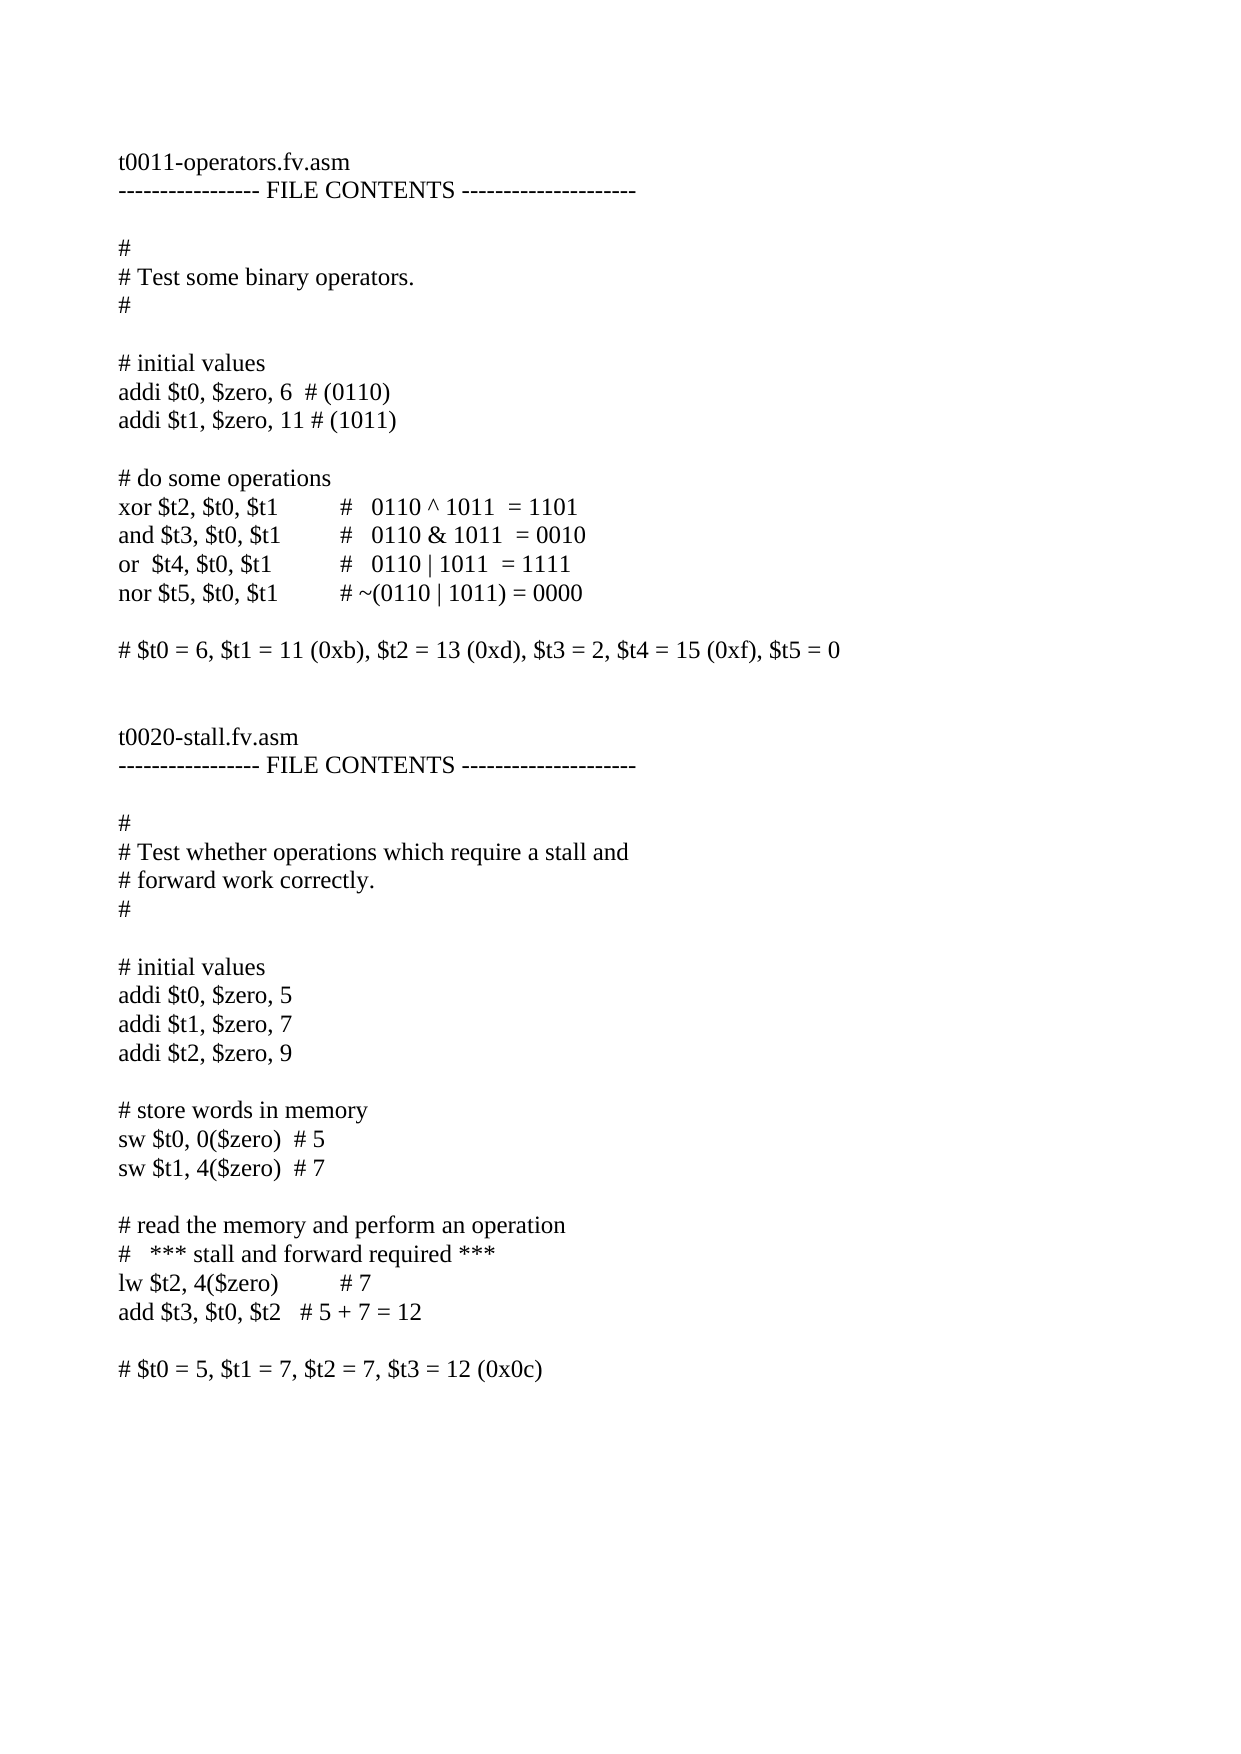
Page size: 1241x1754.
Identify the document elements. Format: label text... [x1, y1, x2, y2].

text addi $t0, $zero, 5 [118, 981, 1122, 1009]
text # initial values [118, 952, 1122, 981]
text # Test some binary operators. [118, 262, 1122, 291]
text t0020-stall.fv.asm [118, 722, 1122, 751]
text # read the memory and perform an operation [118, 1211, 1122, 1239]
text nor $t5, $t0, $t1 # ~(0110 | 1011) = 0000 [118, 578, 1122, 607]
text # [118, 808, 1122, 837]
text # $t0 = 5, $t1 = 7, $t2 = 7, $t3 = 12 (0x0c) [118, 1354, 1122, 1383]
text addi $t0, $zero, 6 # (0110) [118, 377, 1122, 406]
text # Test whether operations which require a stall and [118, 837, 1122, 866]
text ----------------- FILE CONTENTS --------------------- [118, 176, 1122, 204]
text t0011-operators.fv.asm [118, 147, 1122, 176]
text # [118, 291, 1122, 319]
text # [118, 894, 1122, 923]
text or $t4, $t0, $t1 # 0110 | 1011 = 1111 [118, 549, 1122, 578]
text # forward work correctly. [118, 866, 1122, 894]
text # do some operations [118, 463, 1122, 492]
text xor $t2, $t0, $t1 # 0110 ^ 1011 = 1101 [118, 492, 1122, 521]
text sw $t1, 4($zero) # 7 [118, 1153, 1122, 1182]
text # *** stall and forward required *** [118, 1239, 1122, 1268]
text # [118, 233, 1122, 262]
text addi $t1, $zero, 11 # (1011) [118, 406, 1122, 434]
text sw $t0, 0($zero) # 5 [118, 1124, 1122, 1153]
text and $t3, $t0, $t1 # 0110 & 1011 = 0010 [118, 521, 1122, 549]
text # $t0 = 6, $t1 = 11 (0xb), $t2 = 13 (0xd), $t3 = 2, $t4 = 15 (0xf), $t5 = 0 [118, 636, 1122, 664]
text addi $t2, $zero, 9 [118, 1038, 1122, 1067]
text # store words in memory [118, 1096, 1122, 1124]
text add $t3, $t0, $t2 # 5 + 7 = 12 [118, 1297, 1122, 1326]
text ----------------- FILE CONTENTS --------------------- [118, 751, 1122, 779]
text addi $t1, $zero, 7 [118, 1009, 1122, 1038]
text # initial values [118, 348, 1122, 377]
text lw $t2, 4($zero) # 7 [118, 1268, 1122, 1297]
